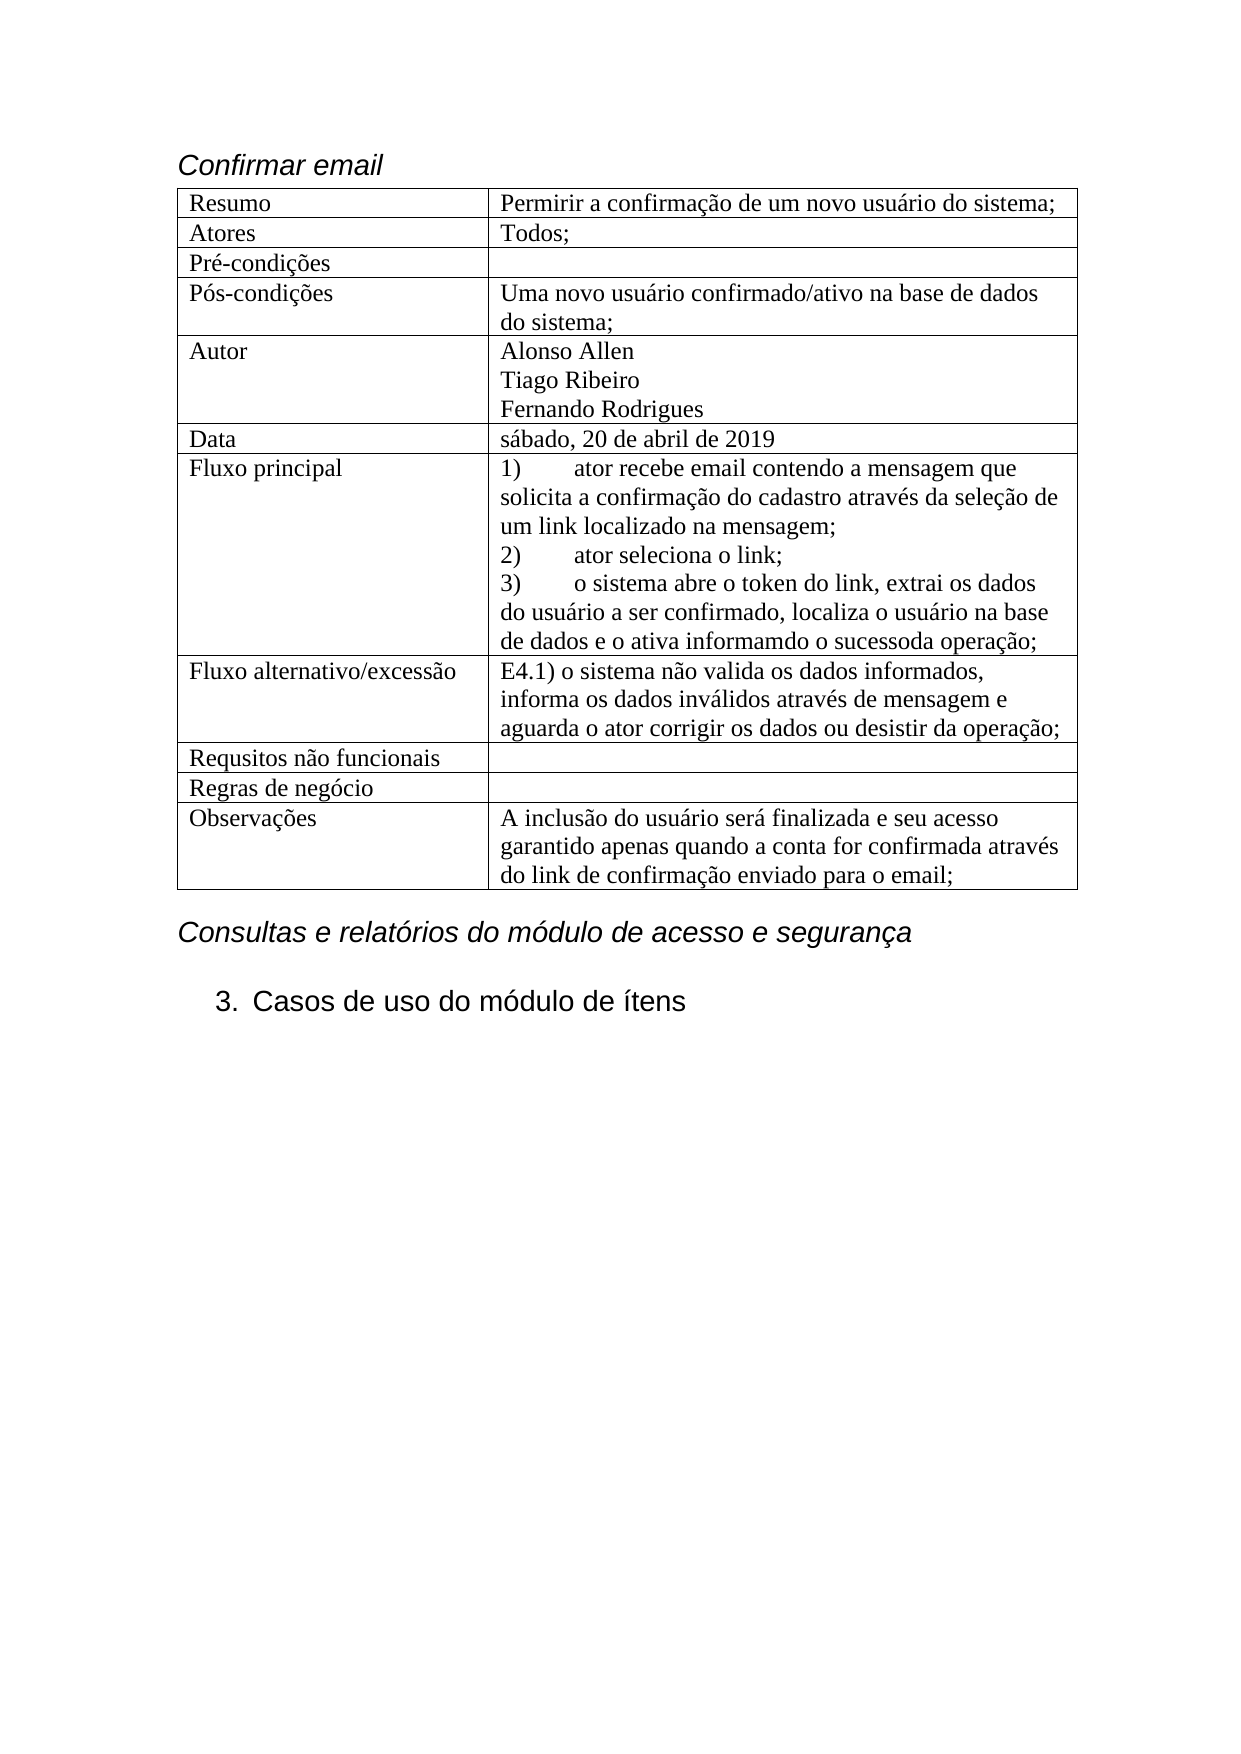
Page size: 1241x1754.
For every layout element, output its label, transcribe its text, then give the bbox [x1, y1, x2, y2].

table_cell Todos; [489, 218, 1077, 247]
subtitle Confirmar email [177, 148, 1063, 181]
table_cell Alonso Allen Tiago Ribeiro Fernando Rodrigues [489, 336, 1077, 423]
table_cell E4.1) o sistema não valida os dados informados, informa os dados inválidos através de mensagem e aguarda o ator corrigir os dados ou desistir da operação; [489, 656, 1077, 742]
table_cell Fluxo alternativo/excessão [178, 656, 488, 742]
table_cell A inclusão do usuário será finalizada e seu acesso garantido apenas quando a conta for confirmada através do link de confirmação enviado para o email; [489, 803, 1077, 889]
table_cell ator recebe email contendo a mensagem que solicita a confirmação do cadastro através da seleção de um link localizado na mensagem; ator seleciona o link; o sistema abre o token do link, extrai os dados do usuário a ser confirmado, localiza o usuário na base de dados e o ativa informamdo o sucessoda operação; [489, 454, 1077, 655]
table_header Resumo [178, 189, 488, 217]
table_header Permirir a confirmação de um novo usuário do sistema; [489, 189, 1077, 217]
table_cell Atores [178, 218, 488, 247]
table_cell Requsitos não funcionais [178, 743, 488, 772]
subtitle Consultas e relatórios do módulo de acesso e segurança [177, 915, 1063, 948]
table_cell [489, 773, 1077, 802]
table_cell Observações [178, 803, 488, 889]
table_cell [489, 248, 1077, 277]
table_cell sábado, 20 de abril de 2019 [489, 424, 1077, 452]
table_cell Autor [178, 336, 488, 423]
table_cell Pós-condições [178, 278, 488, 335]
table_cell Regras de negócio [178, 773, 488, 802]
table_cell [489, 743, 1077, 772]
table_cell Data [178, 424, 488, 452]
table_cell Pré-condições [178, 248, 488, 277]
subtitle Casos de uso do módulo de ítens [215, 983, 1063, 1017]
table_cell Fluxo principal [178, 454, 488, 655]
table_cell Uma novo usuário confirmado/ativo na base de dados do sistema; [489, 278, 1077, 335]
